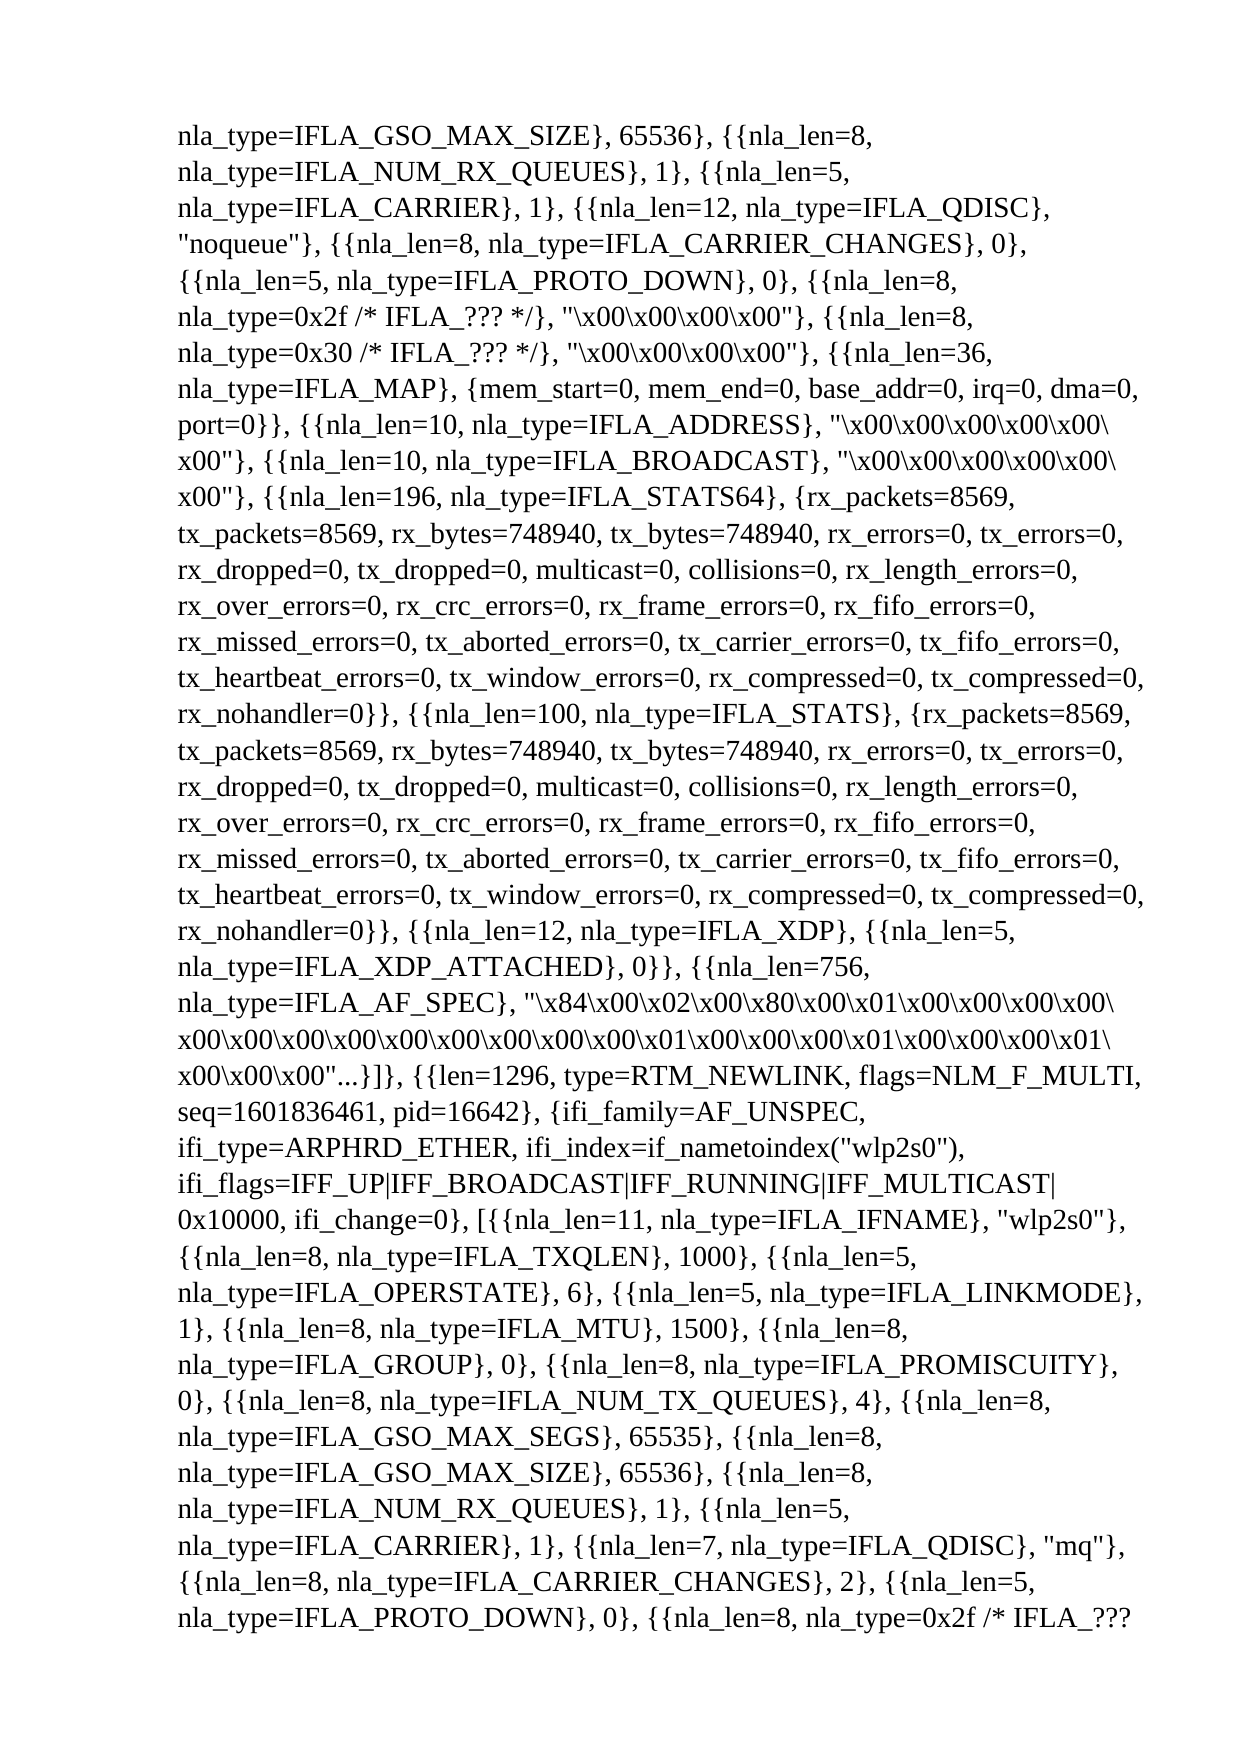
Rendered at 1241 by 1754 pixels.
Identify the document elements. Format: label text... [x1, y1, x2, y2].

text nla_type=IFLA_GSO_MAX_SIZE}, 65536}, {{nla_len=8, nla_type=IFLA_NUM_RX_QUEUES}, 1}, {{nla_len=5, nla_type=IFLA_CARRIER}, 1}, {{nla_len=12, nla_type=IFLA_QDISC}, "noqueue"}, {{nla_len=8, nla_type=IFLA_CARRIER_CHANGES}, 0}, {{nla_len=5, nla_type=IFLA_PROTO_DOWN}, 0}, {{nla_len=8, nla_type=0x2f /* IFLA_??? */}, "\x00\x00\x00\x00"}, {{nla_len=8, nla_type=0x30 /* IFLA_??? */}, "\x00\x00\x00\x00"}, {{nla_len=36, nla_type=IFLA_MAP}, {mem_start=0, mem_end=0, base_addr=0, irq=0, dma=0, port=0}}, {{nla_len=10, nla_type=IFLA_ADDRESS}, "\x00\x00\x00\x00\x00\x00"}, {{nla_len=10, nla_type=IFLA_BROADCAST}, "\x00\x00\x00\x00\x00\x00"}, {{nla_len=196, nla_type=IFLA_STATS64}, {rx_packets=8569, tx_packets=8569, rx_bytes=748940, tx_bytes=748940, rx_errors=0, tx_errors=0, rx_dropped=0, tx_dropped=0, multicast=0, collisions=0, rx_length_errors=0, rx_over_errors=0, rx_crc_errors=0, rx_frame_errors=0, rx_fifo_errors=0, rx_missed_errors=0, tx_aborted_errors=0, tx_carrier_errors=0, tx_fifo_errors=0, tx_heartbeat_errors=0, tx_window_errors=0, rx_compressed=0, tx_compressed=0, rx_nohandler=0}}, {{nla_len=100, nla_type=IFLA_STATS}, {rx_packets=8569, tx_packets=8569, rx_bytes=748940, tx_bytes=748940, rx_errors=0, tx_errors=0, rx_dropped=0, tx_dropped=0, multicast=0, collisions=0, rx_length_errors=0, rx_over_errors=0, rx_crc_errors=0, rx_frame_errors=0, rx_fifo_errors=0, rx_missed_errors=0, tx_aborted_errors=0, tx_carrier_errors=0, tx_fifo_errors=0, tx_heartbeat_errors=0, tx_window_errors=0, rx_compressed=0, tx_compressed=0, rx_nohandler=0}}, {{nla_len=12, nla_type=IFLA_XDP}, {{nla_len=5, nla_type=IFLA_XDP_ATTACHED}, 0}}, {{nla_len=756, nla_type=IFLA_AF_SPEC}, "\x84\x00\x02\x00\x80\x00\x01\x00\x00\x00\x00\x00\x00\x00\x00\x00\x00\x00\x00\x00\x01\x00\x00\x00\x01\x00\x00\x00\x01\x00\x00\x00"...}]}, {{len=1296, type=RTM_NEWLINK, flags=NLM_F_MULTI, seq=1601836461, pid=16642}, {ifi_family=AF_UNSPEC, ifi_type=ARPHRD_ETHER, ifi_index=if_nametoindex("wlp2s0"), ifi_flags=IFF_UP|IFF_BROADCAST|IFF_RUNNING|IFF_MULTICAST|0x10000, ifi_change=0}, [{{nla_len=11, nla_type=IFLA_IFNAME}, "wlp2s0"}, {{nla_len=8, nla_type=IFLA_TXQLEN}, 1000}, {{nla_len=5, nla_type=IFLA_OPERSTATE}, 6}, {{nla_len=5, nla_type=IFLA_LINKMODE}, 1}, {{nla_len=8, nla_type=IFLA_MTU}, 1500}, {{nla_len=8, nla_type=IFLA_GROUP}, 0}, {{nla_len=8, nla_type=IFLA_PROMISCUITY}, 0}, {{nla_len=8, nla_type=IFLA_NUM_TX_QUEUES}, 4}, {{nla_len=8, nla_type=IFLA_GSO_MAX_SEGS}, 65535}, {{nla_len=8, nla_type=IFLA_GSO_MAX_SIZE}, 65536}, {{nla_len=8, nla_type=IFLA_NUM_RX_QUEUES}, 1}, {{nla_len=5, nla_type=IFLA_CARRIER}, 1}, {{nla_len=7, nla_type=IFLA_QDISC}, "mq"}, {{nla_len=8, nla_type=IFLA_CARRIER_CHANGES}, 2}, {{nla_len=5, nla_type=IFLA_PROTO_DOWN}, 0}, {{nla_len=8, nla_type=0x2f /* IFLA_??? [177, 118, 1152, 1634]
